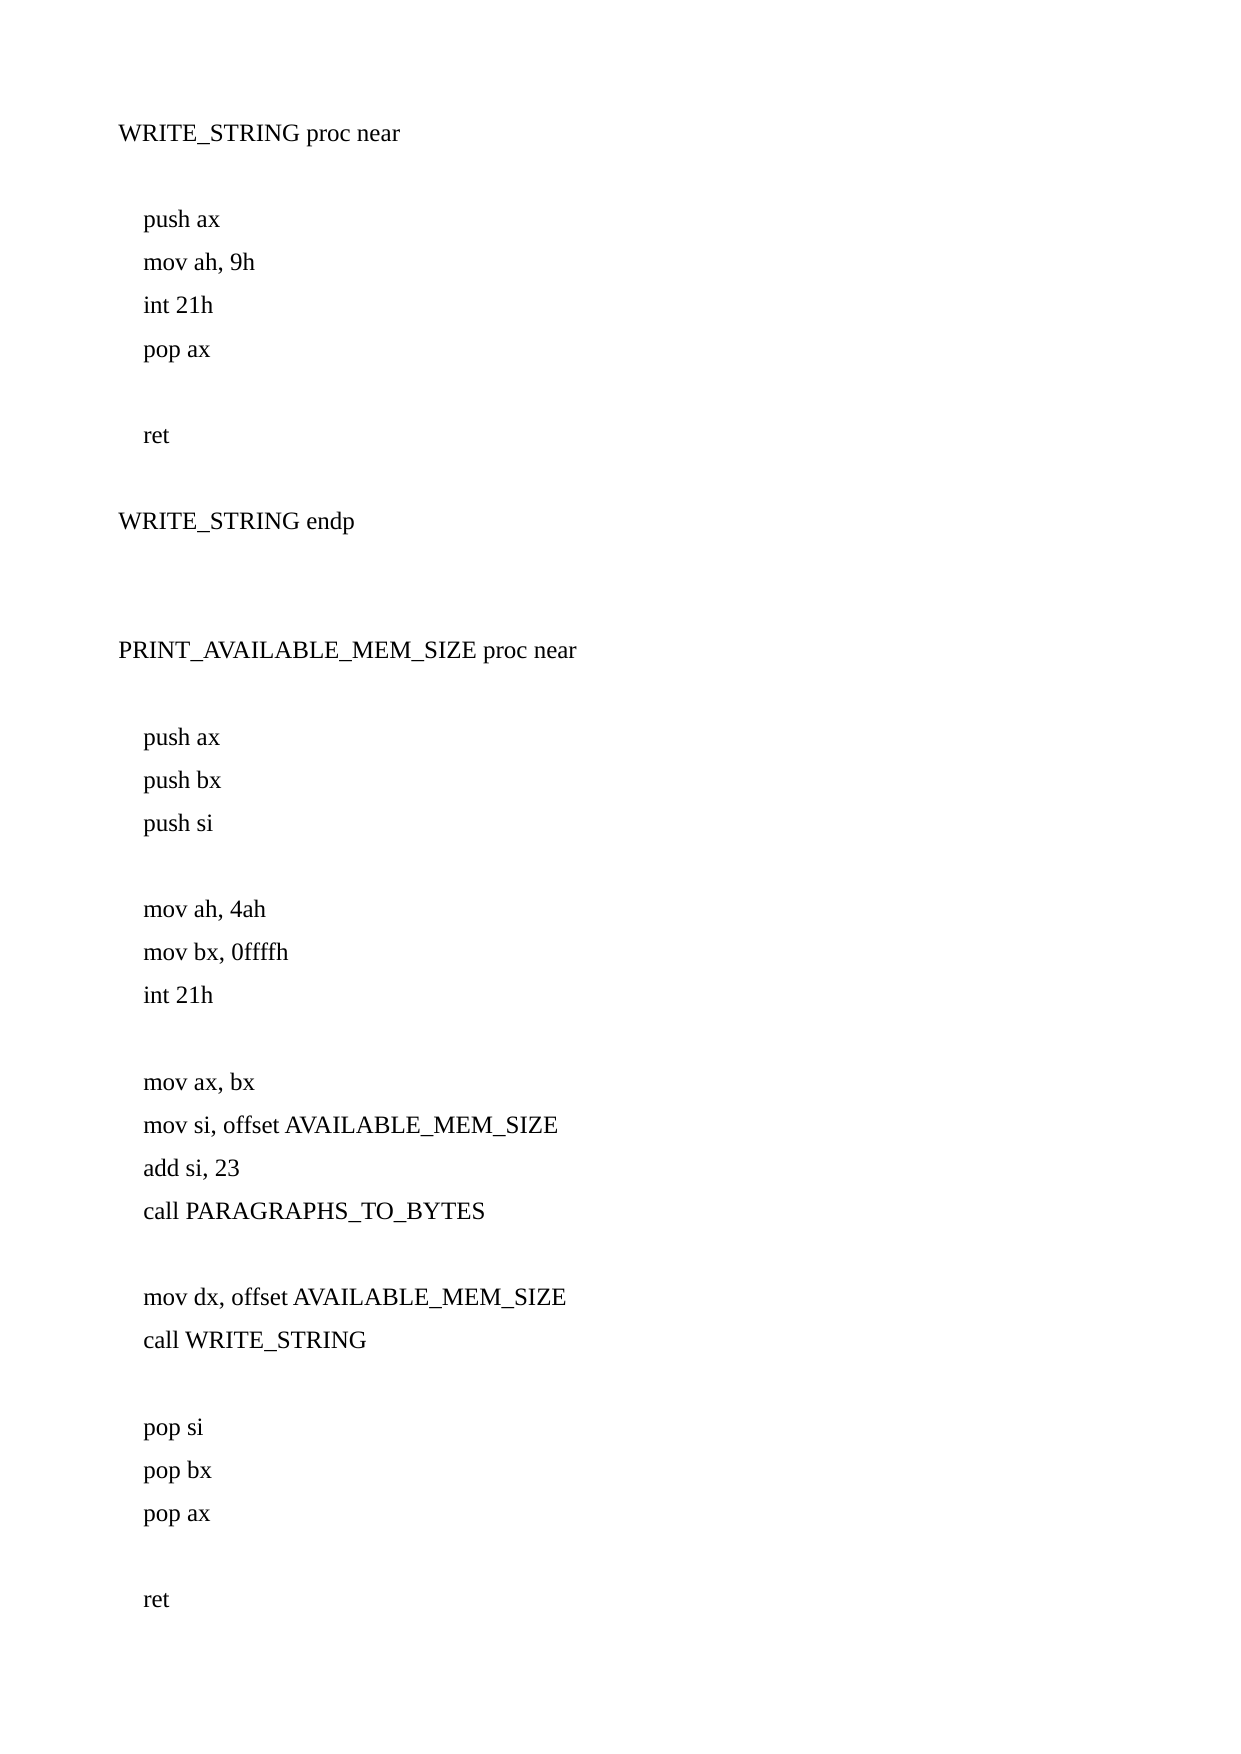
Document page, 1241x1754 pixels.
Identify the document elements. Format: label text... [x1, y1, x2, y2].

text ret [118, 420, 1122, 449]
text pop bx [118, 1455, 1122, 1484]
text push si [118, 808, 1122, 837]
text call PARAGRAPHS_TO_BYTES [118, 1196, 1122, 1225]
text call WRITE_STRING [118, 1326, 1122, 1354]
text push ax [118, 722, 1122, 751]
text pop ax [118, 334, 1122, 362]
text push ax [118, 204, 1122, 233]
text ret [118, 1584, 1122, 1613]
text mov ah, 9h [118, 247, 1122, 276]
text add si, 23 [118, 1153, 1122, 1182]
text WRITE_STRING proc near [118, 118, 1122, 147]
text mov ax, bx [118, 1067, 1122, 1096]
text mov si, offset AVAILABLE_MEM_SIZE [118, 1110, 1122, 1139]
text pop si [118, 1412, 1122, 1441]
text pop ax [118, 1498, 1122, 1527]
text int 21h [118, 291, 1122, 319]
text int 21h [118, 981, 1122, 1009]
text mov ah, 4ah [118, 894, 1122, 923]
text PRINT_AVAILABLE_MEM_SIZE proc near [118, 636, 1122, 664]
text mov bx, 0ffffh [118, 937, 1122, 966]
text push bx [118, 765, 1122, 794]
text WRITE_STRING endp [118, 506, 1122, 535]
text mov dx, offset AVAILABLE_MEM_SIZE [118, 1282, 1122, 1311]
